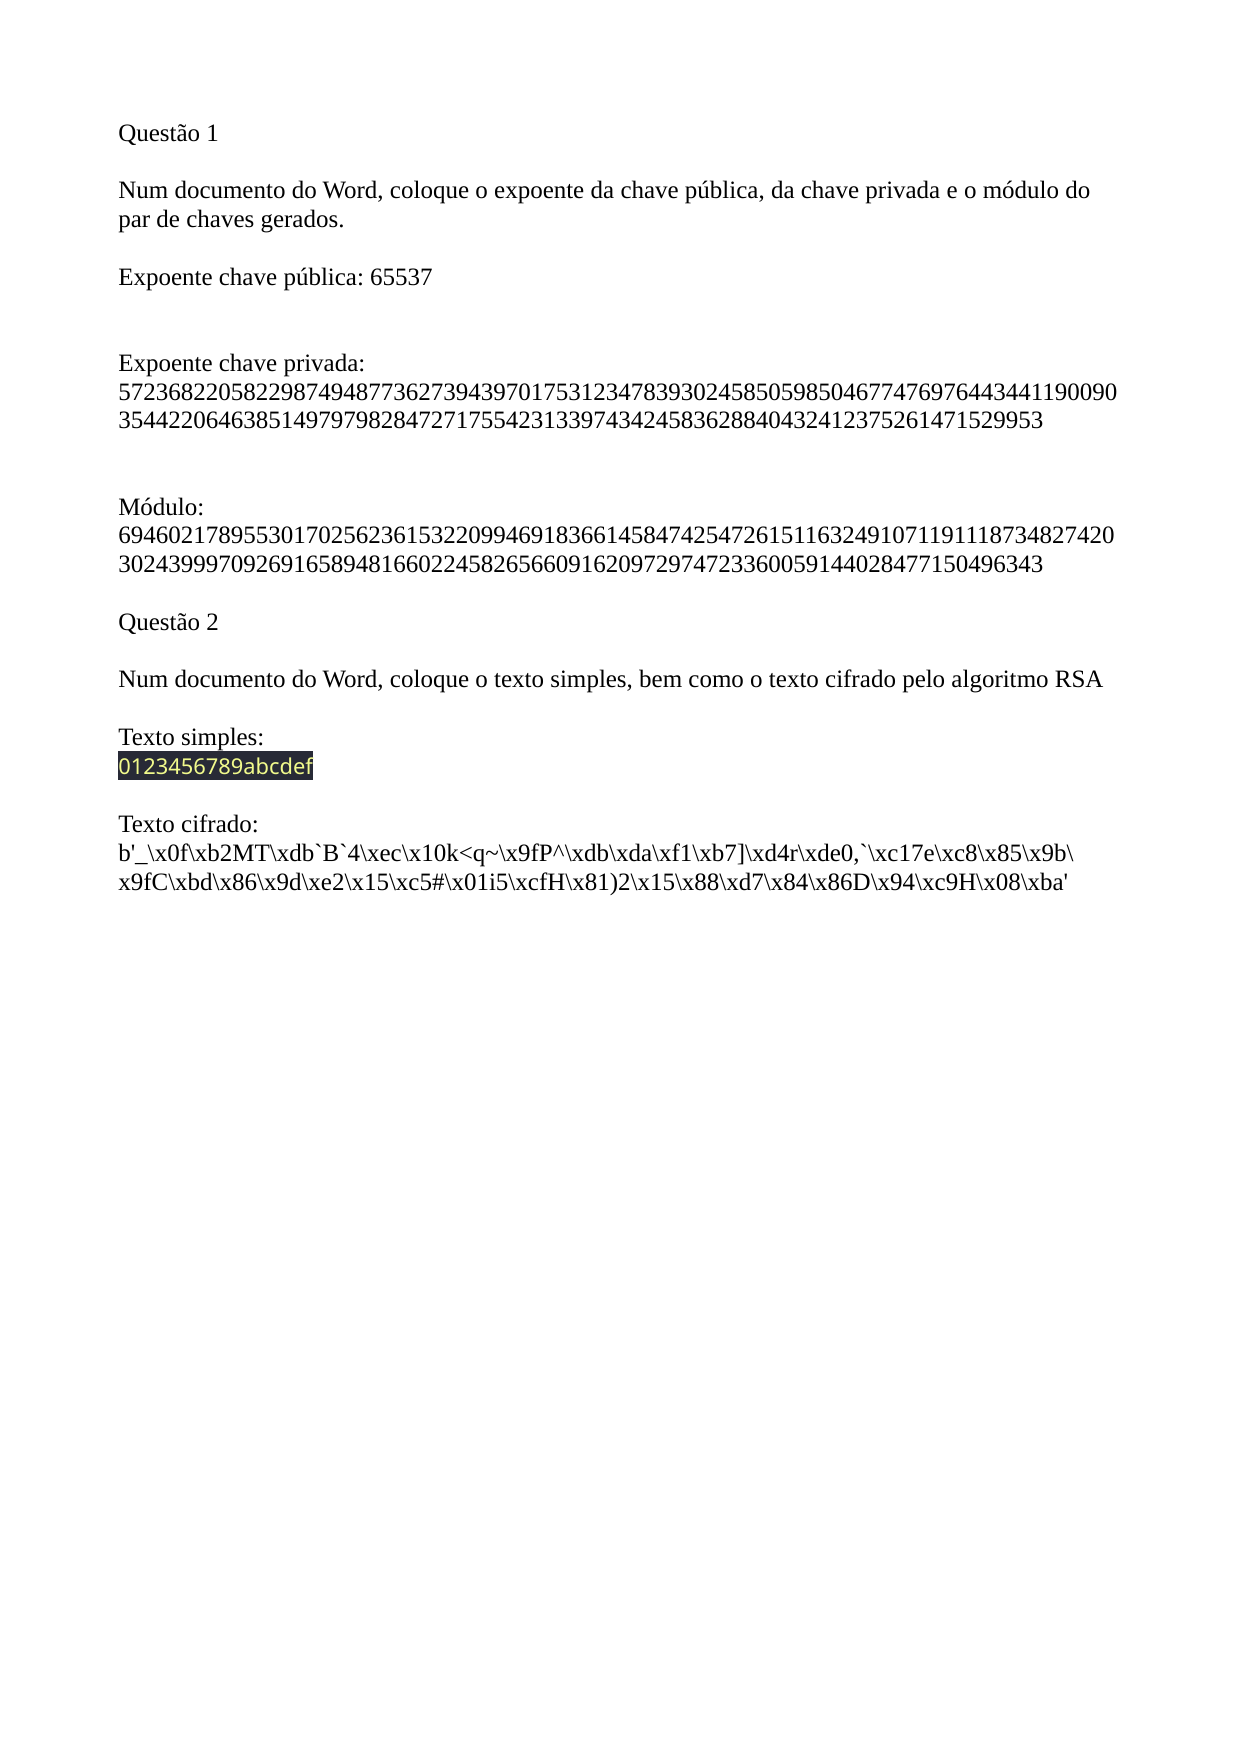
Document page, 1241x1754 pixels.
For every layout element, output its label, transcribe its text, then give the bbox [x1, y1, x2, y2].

text Texto cifrado: [118, 809, 1122, 838]
text Questão 2 [118, 607, 1122, 636]
text Texto simples: [118, 722, 1122, 751]
text 0123456789abcdef [118, 751, 1122, 780]
text Num documento do Word, coloque o expoente da chave pública, da chave privada e o módulo do par de chaves gerados. [118, 176, 1122, 233]
text Módulo: 6946021789553017025623615322099469183661458474254726151163249107119111873482742030243999709269165894816602245826566091620972974723360059144028477150496343 [118, 492, 1122, 578]
text Expoente chave pública: 65537 [118, 262, 1122, 291]
text b'_\x0f\xb2MT\xdb`B`4\xec\x10k<q~\x9fP^\xdb\xda\xf1\xb7]\xd4r\xde0,`\xc17e\xc8\x85\x9b\x9fC\xbd\x86\x9d\xe2\x15\xc5#\x01i5\xcfH\x81)2\x15\x88\xd7\x84\x86D\x94\xc9H\x08\xba' [118, 838, 1122, 895]
text Expoente chave privada: 5723682205822987494877362739439701753123478393024585059850467747697644344119009035442206463851497979828472717554231339743424583628840432412375261471529953 [118, 348, 1122, 434]
text Questão 1 [118, 118, 1122, 147]
text Num documento do Word, coloque o texto simples, bem como o texto cifrado pelo algoritmo RSA [118, 664, 1122, 693]
